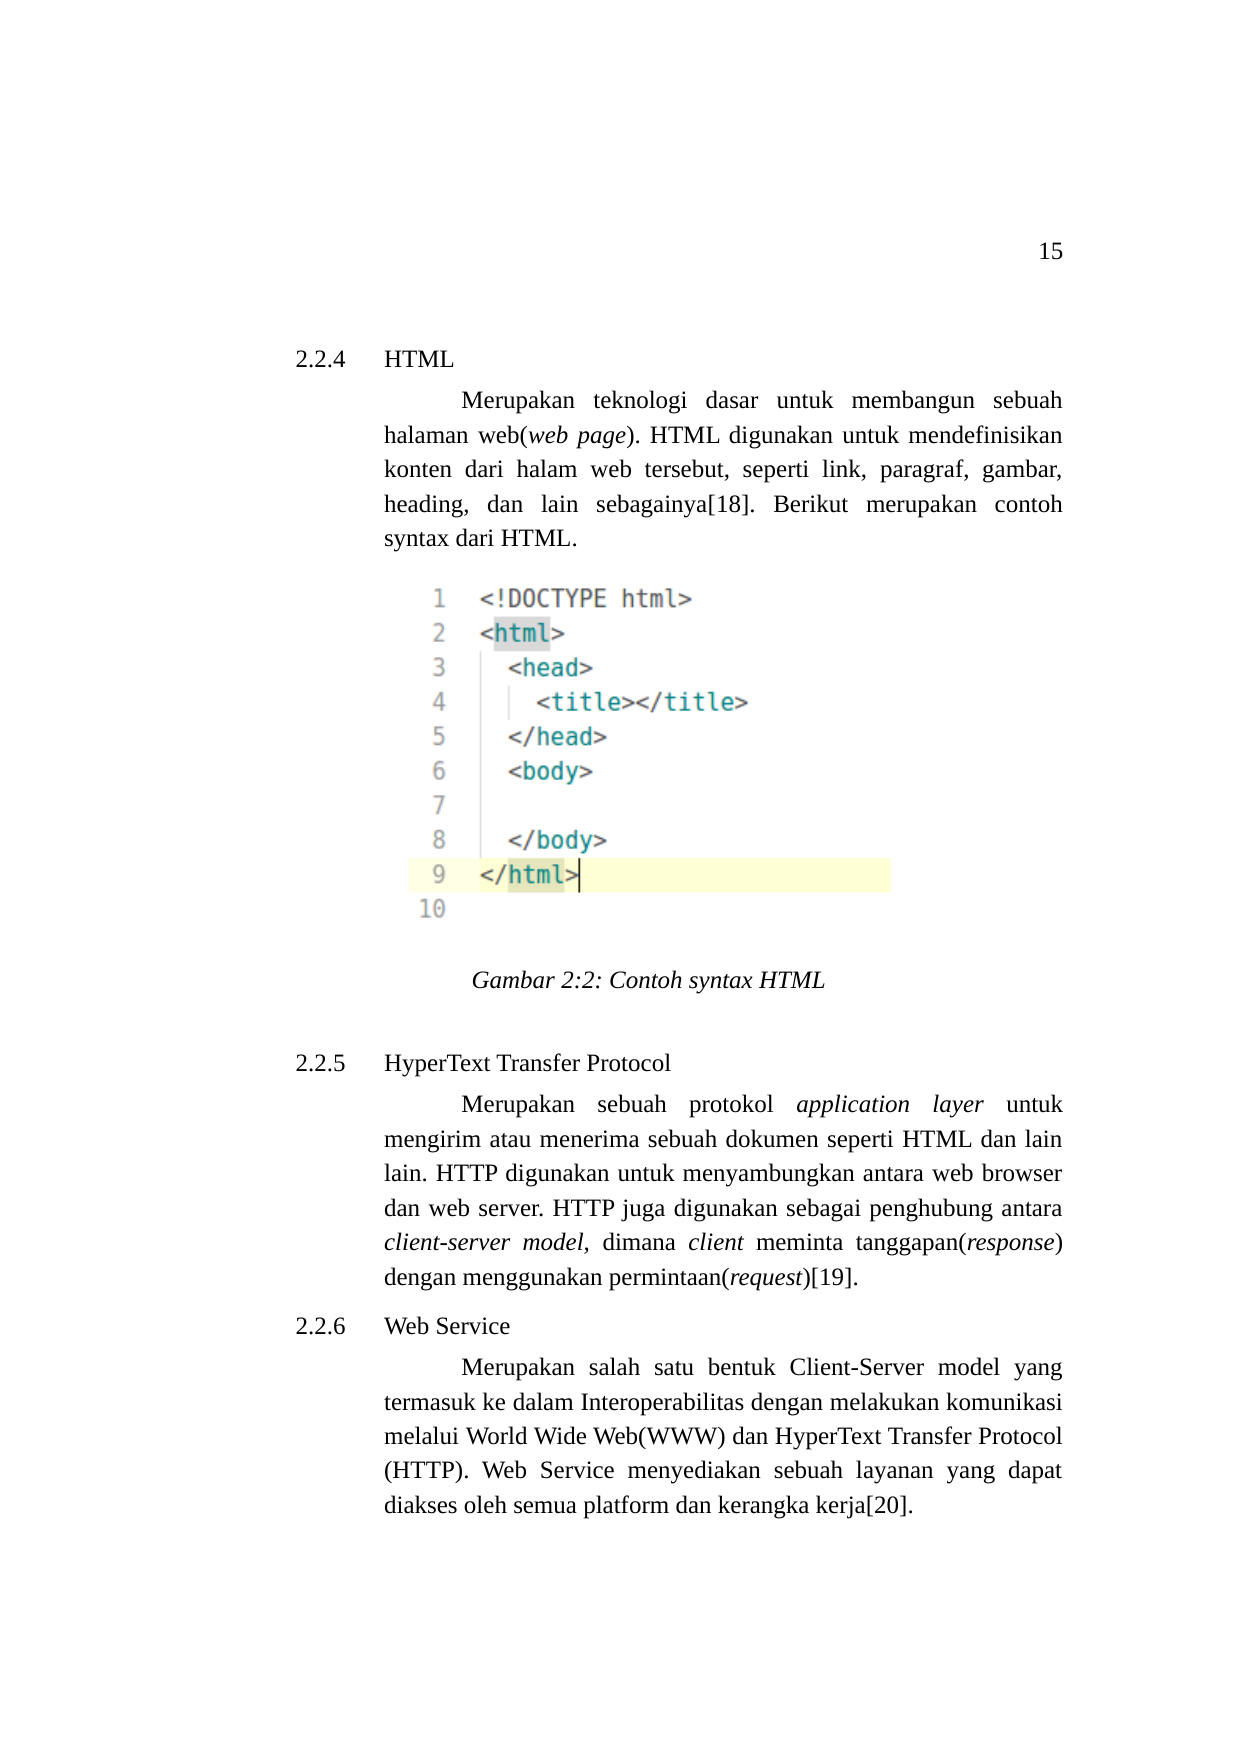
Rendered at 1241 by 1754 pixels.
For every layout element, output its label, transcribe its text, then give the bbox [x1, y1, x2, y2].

text Merupakan teknologi dasar untuk membangun sebuah halaman web(web page). HTML digunakan untuk mendefinisikan konten dari halam web tersebut, seperti link, paragraf, gambar, heading, dan lain sebagainya[18]. Berikut merupakan contoh syntax dari HTML. [384, 386, 1063, 552]
text Merupakan salah satu bentuk Client-Server model yang termasuk ke dalam Interoperabilitas dengan melakukan komunikasi melalui World Wide Web(WWW) dan HyperText Transfer Protocol (HTTP). Web Service menyediakan sebuah layanan yang dapat diakses oleh semua platform dan kerangka kerja[20]. [384, 1352, 1063, 1519]
text Merupakan sebuah protokol application layer untuk mengirim atau menerima sebuah dokumen seperti HTML dan lain lain. HTTP digunakan untuk menyambungkan antara web browser dan web server. HTTP juga digunakan sebagai penghubung antara client-server model, dimana client meminta tanggapan(response) dengan menggunakan permintaan(request)[19]. [384, 1089, 1063, 1291]
subtitle HyperText Transfer Protocol [295, 1048, 1063, 1077]
subtitle Web Service [295, 1311, 1063, 1340]
text Gambar 2:2: Contoh syntax HTML [408, 965, 891, 993]
subtitle HTML [295, 344, 1063, 373]
picture [408, 585, 892, 965]
